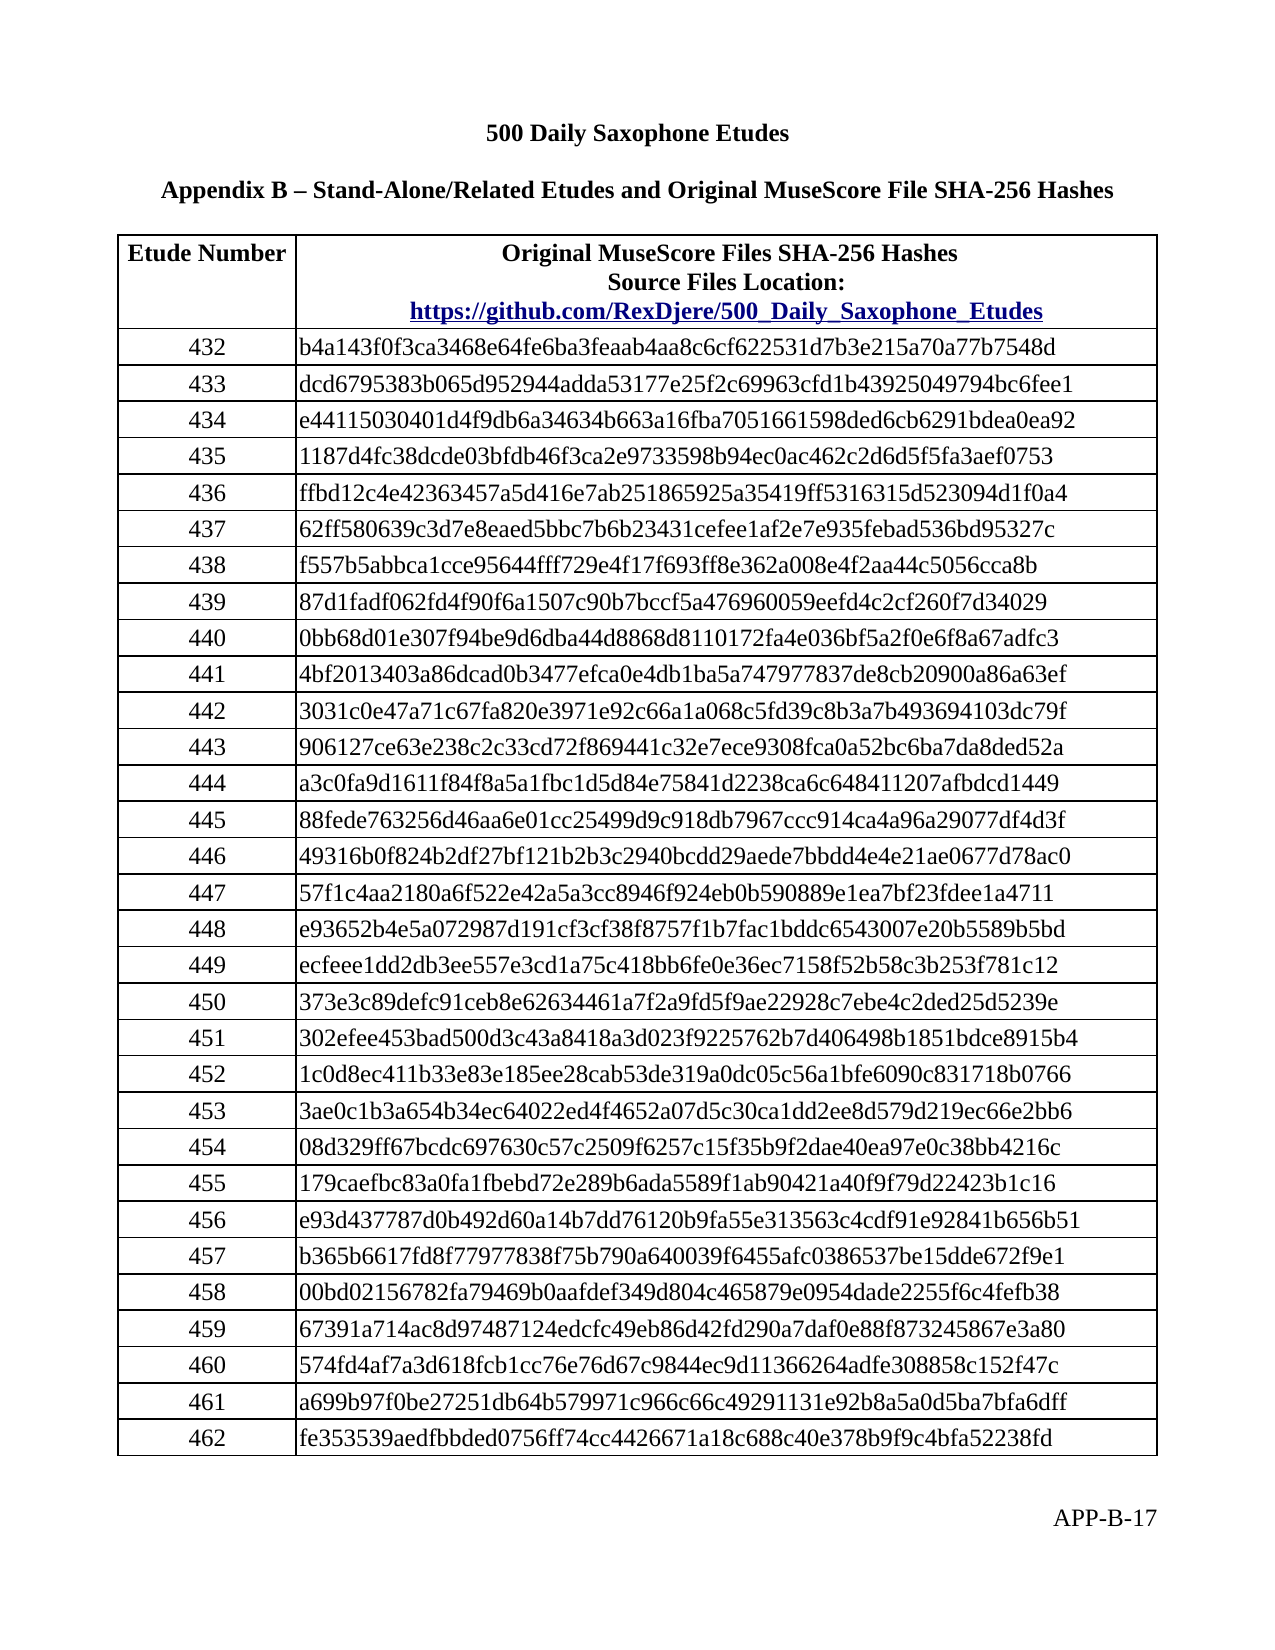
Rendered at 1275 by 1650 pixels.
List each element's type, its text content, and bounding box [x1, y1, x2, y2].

table_cell 433 [119, 366, 295, 400]
table_cell 906127ce63e238c2c33cd72f869441c32e7ece9308fca0a52bc6ba7da8ded52a [297, 729, 1156, 764]
table_cell 1c0d8ec411b33e83e185ee28cab53de319a0dc05c56a1bfe6090c831718b0766 [297, 1056, 1156, 1091]
table_cell 462 [119, 1420, 295, 1455]
table_cell 441 [119, 657, 295, 691]
table_cell 451 [119, 1020, 295, 1055]
table_cell 445 [119, 802, 295, 837]
table_cell 457 [119, 1238, 295, 1273]
table_cell 439 [119, 584, 295, 618]
table_cell 443 [119, 729, 295, 764]
table_cell 459 [119, 1311, 295, 1346]
table_header Original MuseScore Files SHA-256 Hashes Source Files Location: https://github.com/RexDjere/500_Daily_Saxophone_Etudes [297, 236, 1156, 328]
table_cell 4bf2013403a86dcad0b3477efca0e4db1ba5a747977837de8cb20900a86a63ef [297, 657, 1156, 691]
table_cell 62ff580639c3d7e8eaed5bbc7b6b23431cefee1af2e7e935febad536bd95327c [297, 511, 1156, 546]
table_cell 57f1c4aa2180a6f522e42a5a3cc8946f924eb0b590889e1ea7bf23fdee1a4711 [297, 875, 1156, 909]
table_cell 3031c0e47a71c67fa820e3971e92c66a1a068c5fd39c8b3a7b493694103dc79f [297, 693, 1156, 728]
table_cell 435 [119, 438, 295, 473]
table_cell 87d1fadf062fd4f90f6a1507c90b7bccf5a476960059eefd4c2cf260f7d34029 [297, 584, 1156, 618]
table_cell 67391a714ac8d97487124edcfc49eb86d42fd290a7daf0e88f873245867e3a80 [297, 1311, 1156, 1346]
table_cell 455 [119, 1166, 295, 1200]
table_cell e93652b4e5a072987d191cf3cf38f8757f1b7fac1bddc6543007e20b5589b5bd [297, 911, 1156, 946]
table_cell 450 [119, 984, 295, 1018]
table_cell 0bb68d01e307f94be9d6dba44d8868d8110172fa4e036bf5a2f0e6f8a67adfc3 [297, 620, 1156, 655]
table_cell 449 [119, 947, 295, 982]
table_cell ffbd12c4e42363457a5d416e7ab251865925a35419ff5316315d523094d1f0a4 [297, 475, 1156, 509]
table_cell 1187d4fc38dcde03bfdb46f3ca2e9733598b94ec0ac462c2d6d5f5fa3aef0753 [297, 438, 1156, 473]
table_cell f557b5abbca1cce95644fff729e4f17f693ff8e362a008e4f2aa44c5056cca8b [297, 547, 1156, 582]
table_cell 456 [119, 1202, 295, 1237]
table_cell 574fd4af7a3d618fcb1cc76e76d67c9844ec9d11366264adfe308858c152f47c [297, 1347, 1156, 1382]
table_cell 302efee453bad500d3c43a8418a3d023f9225762b7d406498b1851bdce8915b4 [297, 1020, 1156, 1055]
table_cell 448 [119, 911, 295, 946]
table_cell 88fede763256d46aa6e01cc25499d9c918db7967ccc914ca4a96a29077df4d3f [297, 802, 1156, 837]
table_cell 432 [119, 329, 295, 364]
table_cell 00bd02156782fa79469b0aafdef349d804c465879e0954dade2255f6c4fefb38 [297, 1275, 1156, 1309]
table_cell 461 [119, 1384, 295, 1418]
table_cell 454 [119, 1129, 295, 1164]
table_cell 442 [119, 693, 295, 728]
table_cell a3c0fa9d1611f84f8a5a1fbc1d5d84e75841d2238ca6c648411207afbdcd1449 [297, 766, 1156, 800]
table_cell dcd6795383b065d952944adda53177e25f2c69963cfd1b43925049794bc6fee1 [297, 366, 1156, 400]
table_cell 440 [119, 620, 295, 655]
table_cell 444 [119, 766, 295, 800]
table_cell 453 [119, 1093, 295, 1127]
table_cell ecfeee1dd2db3ee557e3cd1a75c418bb6fe0e36ec7158f52b58c3b253f781c12 [297, 947, 1156, 982]
table_cell 179caefbc83a0fa1fbebd72e289b6ada5589f1ab90421a40f9f79d22423b1c16 [297, 1166, 1156, 1200]
table_cell b365b6617fd8f77977838f75b790a640039f6455afc0386537be15dde672f9e1 [297, 1238, 1156, 1273]
table_cell b4a143f0f3ca3468e64fe6ba3feaab4aa8c6cf622531d7b3e215a70a77b7548d [297, 329, 1156, 364]
table_cell 436 [119, 475, 295, 509]
table_cell 49316b0f824b2df27bf121b2b3c2940bcdd29aede7bbdd4e4e21ae0677d78ac0 [297, 838, 1156, 873]
table_cell 447 [119, 875, 295, 909]
table_cell 446 [119, 838, 295, 873]
table_cell 437 [119, 511, 295, 546]
table_cell a699b97f0be27251db64b579971c966c66c49291131e92b8a5a0d5ba7bfa6dff [297, 1384, 1156, 1418]
table_cell e44115030401d4f9db6a34634b663a16fba7051661598ded6cb6291bdea0ea92 [297, 402, 1156, 437]
table_cell 434 [119, 402, 295, 437]
table_cell 458 [119, 1275, 295, 1309]
table_cell 452 [119, 1056, 295, 1091]
table_cell fe353539aedfbbded0756ff74cc4426671a18c688c40e378b9f9c4bfa52238fd [297, 1420, 1156, 1455]
table_header Etude Number [119, 236, 295, 328]
table_cell 373e3c89defc91ceb8e62634461a7f2a9fd5f9ae22928c7ebe4c2ded25d5239e [297, 984, 1156, 1018]
table_cell 08d329ff67bcdc697630c57c2509f6257c15f35b9f2dae40ea97e0c38bb4216c [297, 1129, 1156, 1164]
table_cell 460 [119, 1347, 295, 1382]
table_cell 438 [119, 547, 295, 582]
table_cell 3ae0c1b3a654b34ec64022ed4f4652a07d5c30ca1dd2ee8d579d219ec66e2bb6 [297, 1093, 1156, 1127]
table_cell e93d437787d0b492d60a14b7dd76120b9fa55e313563c4cdf91e92841b656b51 [297, 1202, 1156, 1237]
